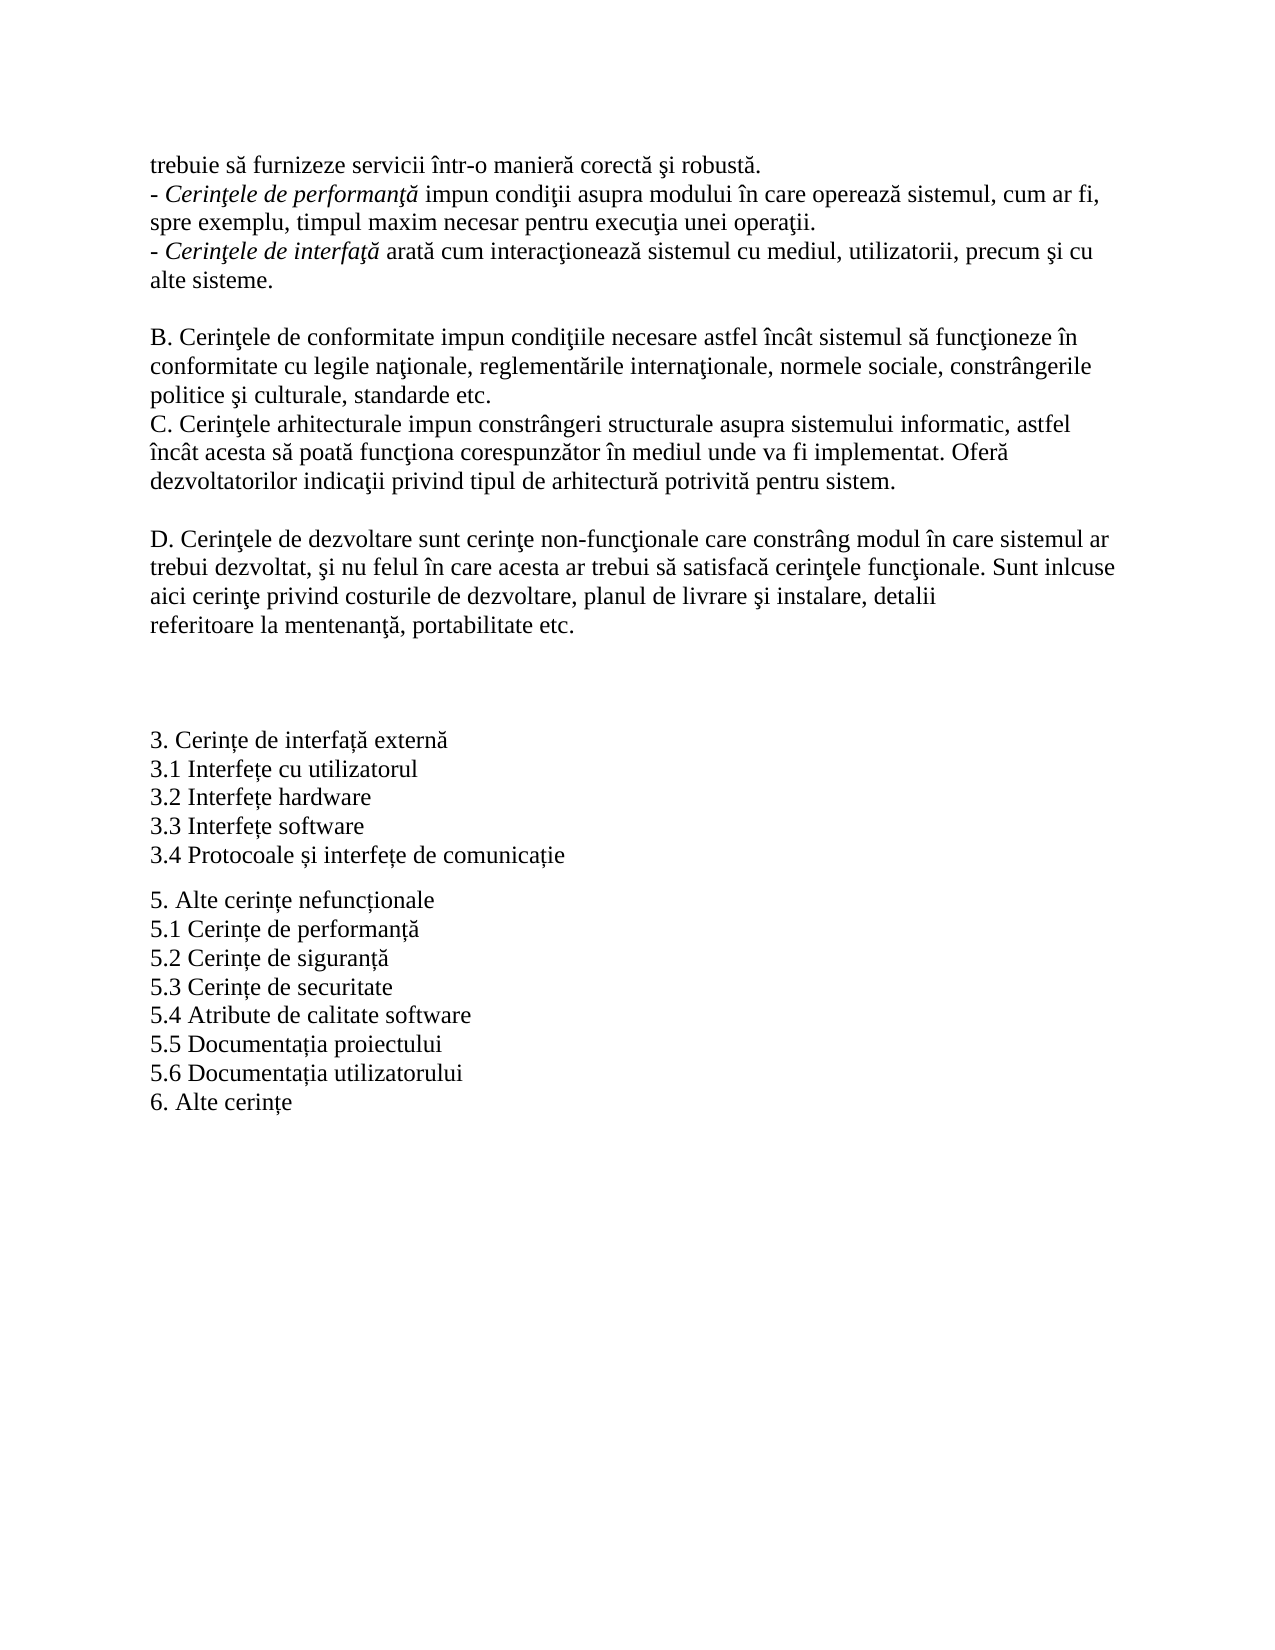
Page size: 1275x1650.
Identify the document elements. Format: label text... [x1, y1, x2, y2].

text 3. Cerințe de interfață externă [150, 725, 1125, 754]
text 6. Alte cerințe [150, 1087, 1125, 1115]
text 5.2 Cerințe de siguranță [150, 943, 1125, 972]
text 5.4 Atribute de calitate software [150, 1000, 1125, 1029]
text 3.2 Interfețe hardware [150, 782, 1125, 811]
text B. Cerinţele de conformitate impun condiţiile necesare astfel încât sistemul să funcţioneze în conformitate cu legile naţionale, reglementările internaţionale, normele sociale, constrângerile politice şi culturale, standarde etc. [150, 322, 1125, 409]
text 5.6 Documentația utilizatorului [150, 1058, 1125, 1087]
text 5.5 Documentația proiectului [150, 1029, 1125, 1058]
text 5.1 Cerințe de performanță [150, 914, 1125, 943]
text 3.3 Interfețe software [150, 811, 1125, 840]
text C. Cerinţele arhitecturale impun constrângeri structurale asupra sistemului informatic, astfel încât acesta să poată funcţiona corespunzător în mediul unde va fi implementat. Oferă dezvoltatorilor indicaţii privind tipul de arhitectură potrivită pentru sistem. [150, 409, 1125, 495]
text 3.4 Protocoale și interfețe de comunicație [150, 840, 1125, 869]
text 5. Alte cerințe nefuncționale [150, 885, 1125, 914]
text D. Cerinţele de dezvoltare sunt cerinţe non-funcţionale care constrâng modul în care sistemul ar trebui dezvoltat, şi nu felul în care acesta ar trebui să satisfacă cerinţele funcţionale. Sunt inlcuse aici cerinţe privind costurile de dezvoltare, planul de livrare şi instalare, detalii referitoare la mentenanţă, portabilitate etc. [150, 495, 1125, 639]
text 3.1 Interfețe cu utilizatorul [150, 754, 1125, 782]
text 5.3 Cerințe de securitate [150, 972, 1125, 1000]
text trebuie să furnizeze servicii într-o manieră corectă şi robustă. - Cerinţele de performanţă impun condiţii asupra modului în care operează sistemul, cum ar fi, spre exemplu, timpul maxim necesar pentru execuţia unei operaţii. - Cerinţele de interfaţă arată cum interacţionează sistemul cu mediul, utilizatorii, precum şi cu alte sisteme. [150, 150, 1125, 294]
